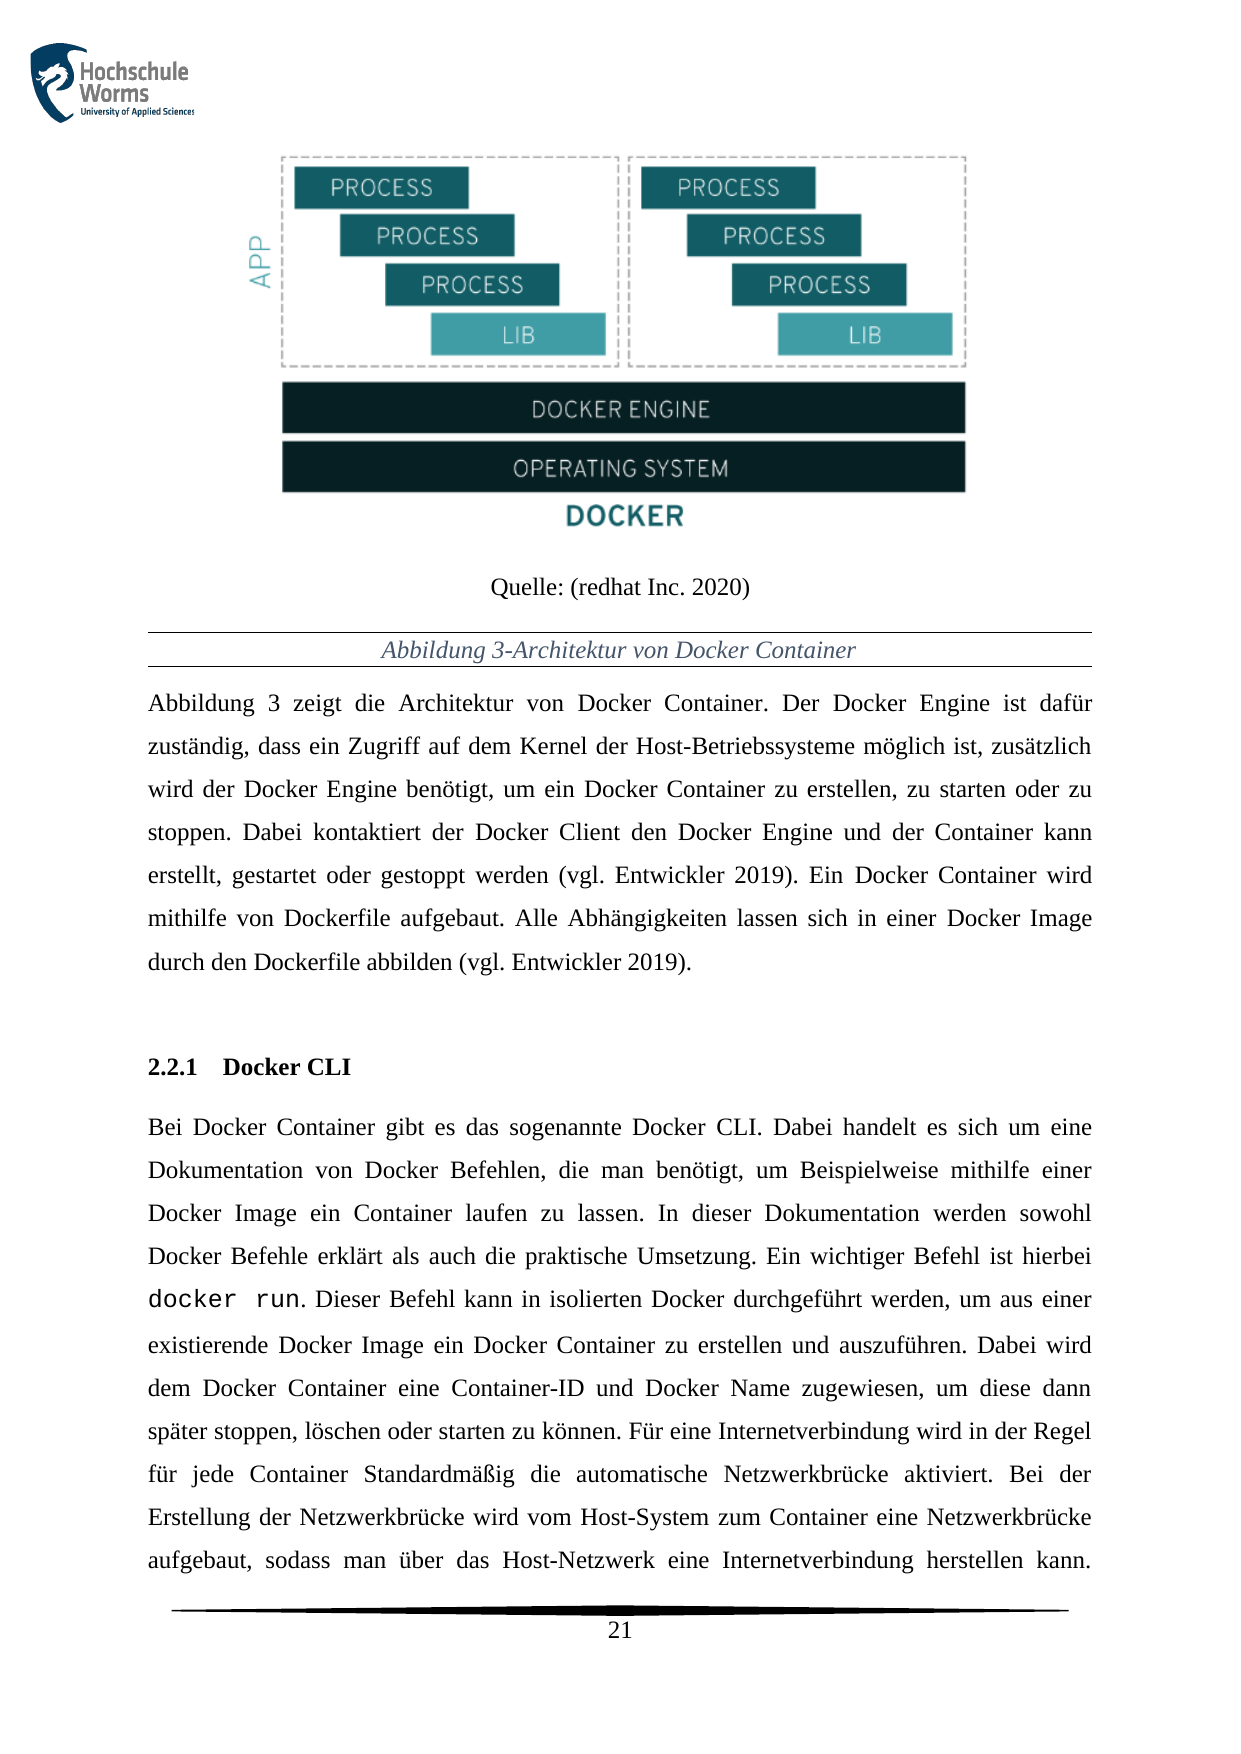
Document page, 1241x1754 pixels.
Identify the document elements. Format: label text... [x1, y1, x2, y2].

subtitle Docker CLI [148, 1052, 1092, 1081]
text Quelle: (redhat Inc. 2020) [148, 572, 1092, 601]
text Abbildung 3-Architektur von Docker Container [148, 633, 1092, 666]
text Abbildung 3 zeigt die Architektur von Docker Container. Der Docker Engine ist dafür zuständig, dass ein Zugriff auf dem Kernel der Host-Betriebssysteme möglich ist, zusätzlich wird der Docker Engine benötigt, um ein Docker Container zu erstellen, zu starten oder zu stoppen. Dabei kontaktiert der Docker Client den Docker Engine und der Container kann erstellt, gestartet oder gestoppt werden (vgl. Entwickler 2019). Ein Docker Container wird mithilfe von Dockerfile aufgebaut. Alle Abhängigkeiten lassen sich in einer Docker Image durch den Dockerfile abbilden (vgl. Entwickler 2019). [148, 688, 1092, 975]
text Bei Docker Container gibt es das sogenannte Docker CLI. Dabei handelt es sich um eine Dokumentation von Docker Befehlen, die man benötigt, um Beispielweise mithilfe einer Docker Image ein Container laufen zu lassen. In dieser Dokumentation werden sowohl Docker Befehle erklärt als auch die praktische Umsetzung. Ein wichtiger Befehl ist hierbei docker run. Dieser Befehl kann in isolierten Docker durchgeführt werden, um aus einer existierende Docker Image ein Docker Container zu erstellen und auszuführen. Dabei wird dem Docker Container eine Container-ID und Docker Name zugewiesen, um diese dann später stoppen, löschen oder starten zu können. Für eine Internetverbindung wird in der Regel für jede Container Standardmäßig die automatische Netzwerkbrücke aktiviert. Bei der Erstellung der Netzwerkbrücke wird vom Host-System zum Container eine Netzwerkbrücke aufgebaut, sodass man über das Host-Netzwerk eine Internetverbindung herstellen kann. [148, 1112, 1092, 1574]
